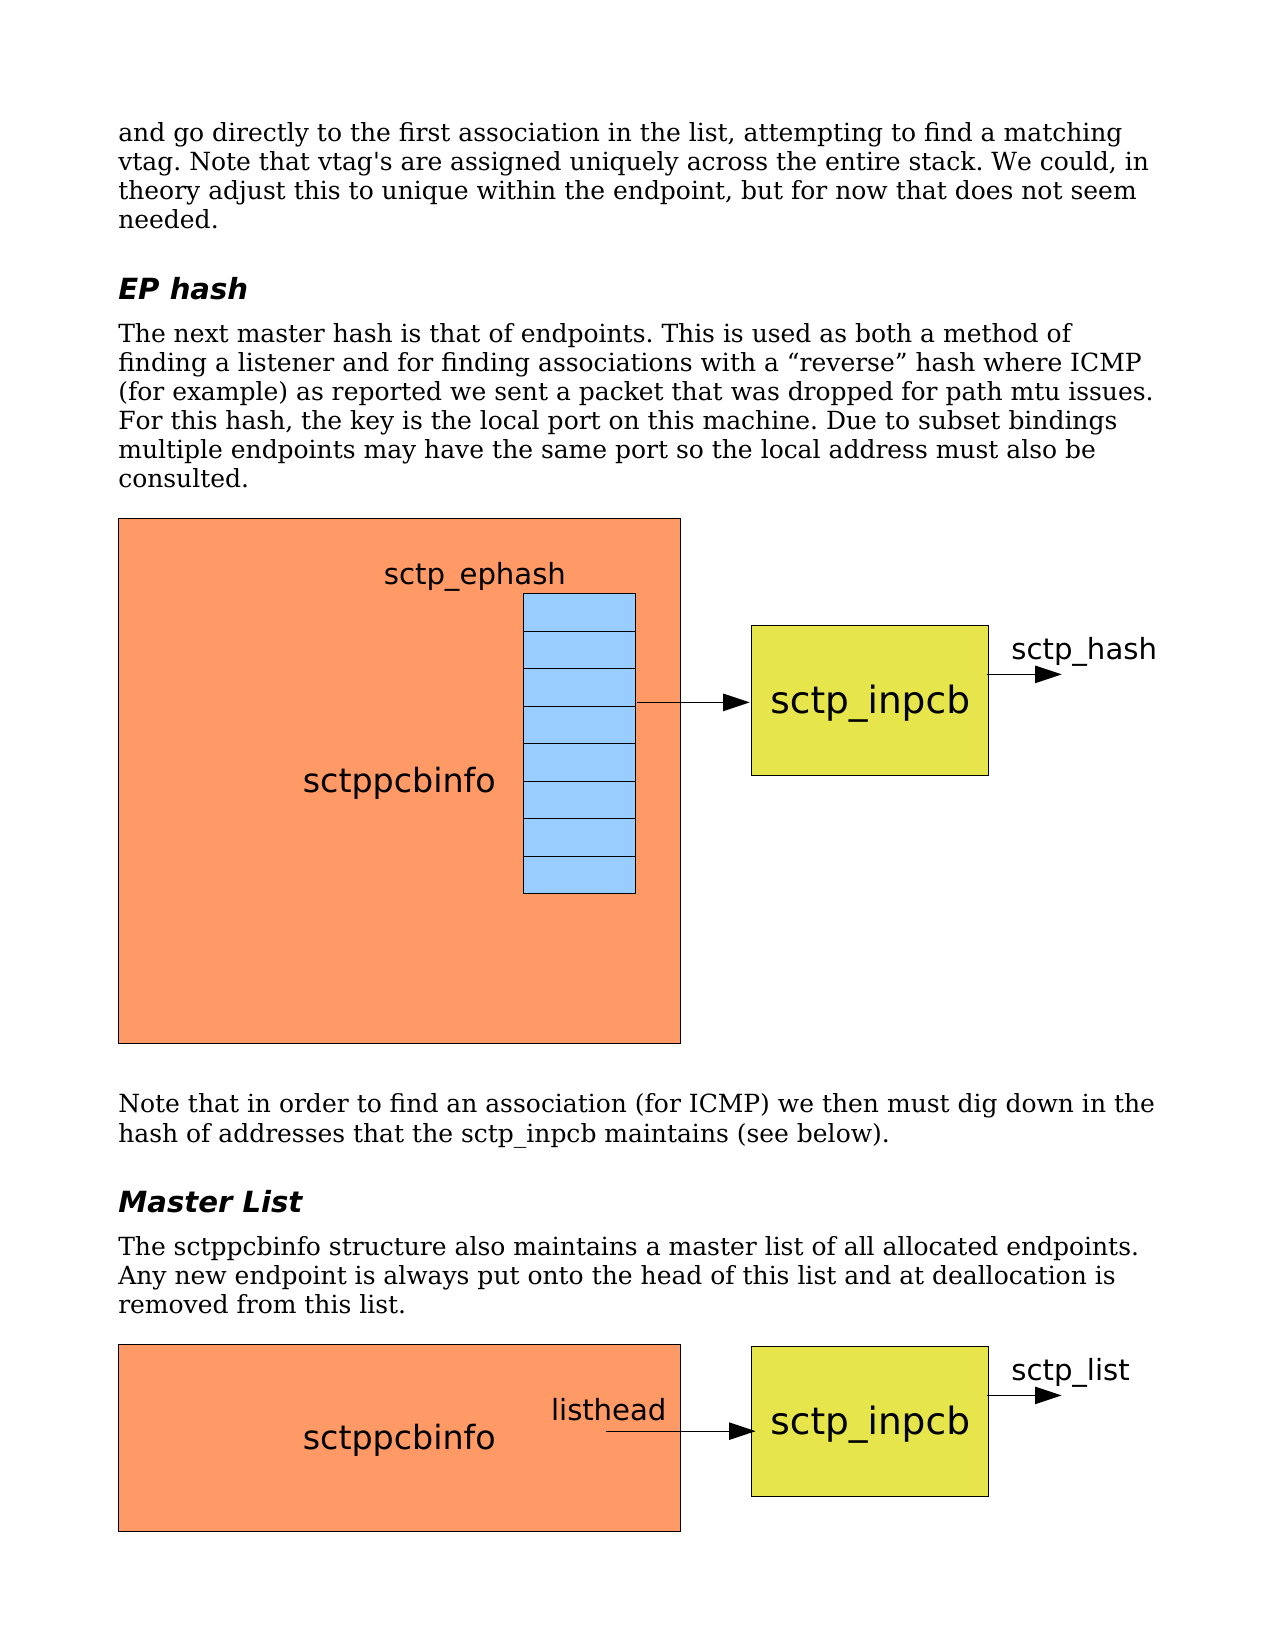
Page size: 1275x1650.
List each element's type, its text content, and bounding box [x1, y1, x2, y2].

subtitle EP hash [118, 272, 1157, 306]
text The next master hash is that of endpoints. This is used as both a method of finding a listener and for finding associations with a “reverse” hash where ICMP (for example) as reported we sent a packet that was dropped for path mtu issues. For this hash, the key is the local port on this machine. Due to subset bindings multiple endpoints may have the same port so the local address must also be consulted. [118, 319, 1157, 494]
text Note that in order to find an association (for ICMP) we then must dig down in the hash of addresses that the sctp_inpcb maintains (see below). [118, 1089, 1157, 1148]
text The sctppcbinfo structure also maintains a master list of all allocated endpoints. Any new endpoint is always put onto the head of this list and at deallocation is removed from this list. [118, 1232, 1157, 1319]
subtitle Master List [118, 1185, 1157, 1219]
text and go directly to the first association in the list, attempting to find a matching vtag. Note that vtag's are assigned uniquely across the entire stack. We could, in theory adjust this to unique within the endpoint, but for now that does not seem needed. [118, 118, 1157, 235]
